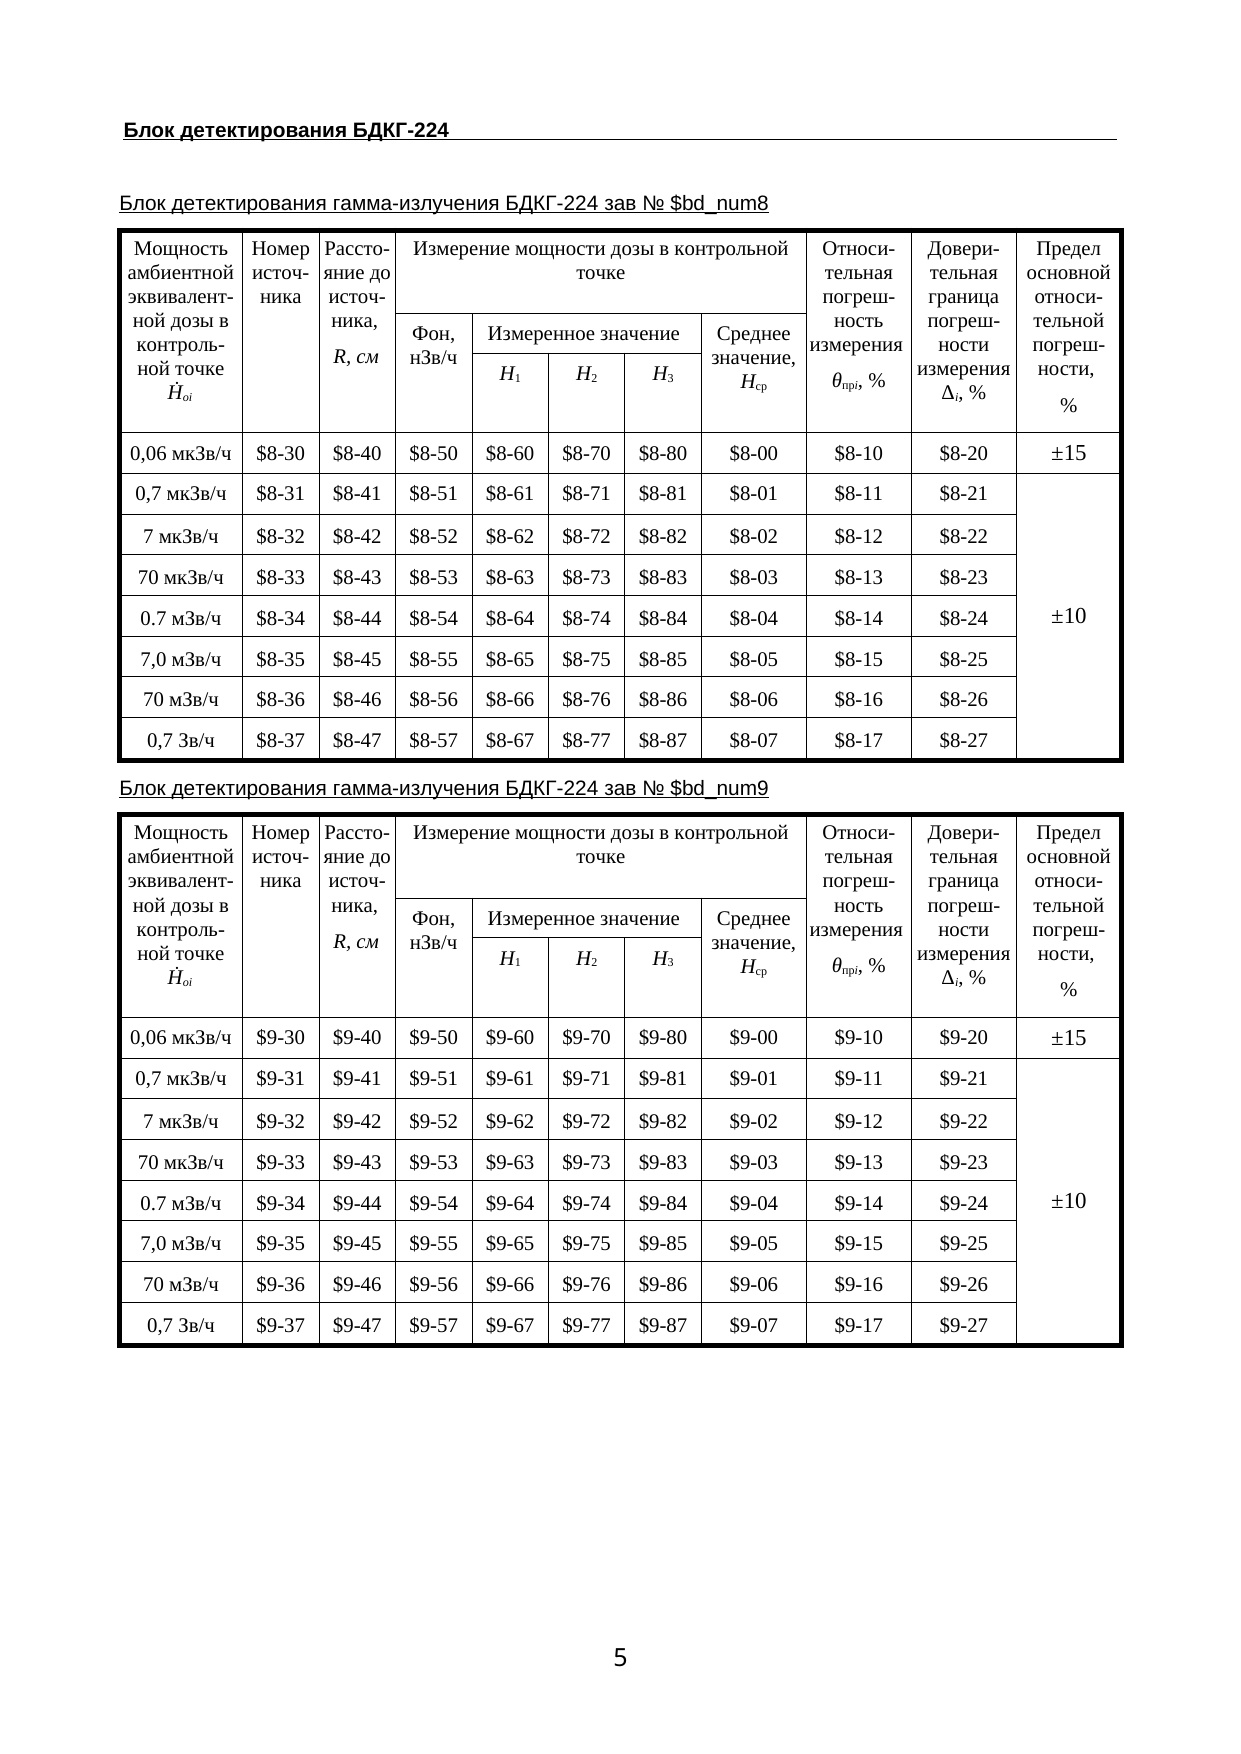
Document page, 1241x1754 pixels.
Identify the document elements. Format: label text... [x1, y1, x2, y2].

table_cell $8-60 [473, 433, 548, 473]
table_cell $9-40 [320, 1018, 395, 1057]
table_cell $9-57 [396, 1303, 472, 1343]
table_cell $9-32 [243, 1099, 319, 1139]
table_cell $9-17 [807, 1303, 911, 1343]
table_cell $8-05 [702, 637, 806, 676]
table_cell 7,0 мЗв/ч [122, 637, 242, 676]
table_cell $8-00 [702, 433, 806, 473]
table_cell $8-86 [625, 677, 701, 717]
table_cell $8-66 [473, 677, 548, 717]
table_cell $9-86 [625, 1262, 701, 1302]
table_cell $9-33 [243, 1140, 319, 1180]
table_cell H3 [625, 354, 701, 432]
table_cell $9-52 [396, 1099, 472, 1139]
table_cell 0,7 Зв/ч [122, 1303, 242, 1343]
table_cell $8-83 [625, 555, 701, 595]
table_cell $9-30 [243, 1018, 319, 1057]
table_cell 0.7 мЗв/ч [122, 1181, 242, 1220]
table_cell $9-51 [396, 1059, 472, 1098]
table_cell Мощность амбиентной эквивалент-ной дозы в контроль-ной точке Ḣoi [122, 233, 242, 432]
table_cell $8-14 [807, 596, 911, 636]
table_cell $9-37 [243, 1303, 319, 1343]
table_cell $9-45 [320, 1221, 395, 1261]
table_cell $9-47 [320, 1303, 395, 1343]
table_cell $8-11 [807, 474, 911, 513]
table_cell Среднее значение, Hср [702, 314, 806, 432]
table_cell $8-73 [549, 555, 624, 595]
table_cell $8-15 [807, 637, 911, 676]
table_cell $8-42 [320, 515, 395, 554]
table_cell $9-34 [243, 1181, 319, 1220]
table_cell $9-07 [702, 1303, 806, 1343]
table_cell $8-31 [243, 474, 319, 513]
table_cell $9-12 [807, 1099, 911, 1139]
table_cell Измеренное значение [473, 314, 701, 353]
table_cell $9-15 [807, 1221, 911, 1261]
table_cell $9-42 [320, 1099, 395, 1139]
table_cell $8-41 [320, 474, 395, 513]
table_cell $8-81 [625, 474, 701, 513]
table_header Блок детектирования гамма-излучения БДКГ-224 зав № $bd_num8 [119, 179, 1121, 227]
table_cell Номер источ-ника [243, 233, 319, 432]
table_cell $9-35 [243, 1221, 319, 1261]
table_cell $9-55 [396, 1221, 472, 1261]
table_cell $8-27 [912, 718, 1016, 758]
table_cell $9-67 [473, 1303, 548, 1343]
table_cell $9-01 [702, 1059, 806, 1098]
table_cell $9-87 [625, 1303, 701, 1343]
table_cell $8-24 [912, 596, 1016, 636]
table_cell $9-43 [320, 1140, 395, 1180]
table_cell $8-57 [396, 718, 472, 758]
table_cell $8-20 [912, 433, 1016, 473]
table_cell Рассто-яние до источ-ника, R, см [320, 817, 395, 1017]
table_cell 70 мЗв/ч [122, 677, 242, 717]
table_cell $9-04 [702, 1181, 806, 1220]
table_cell $9-03 [702, 1140, 806, 1180]
table_cell $8-01 [702, 474, 806, 513]
table_cell Рассто-яние до источ-ника, R, см [320, 233, 395, 432]
table_cell $8-47 [320, 718, 395, 758]
table_cell $9-56 [396, 1262, 472, 1302]
table_cell $8-70 [549, 433, 624, 473]
table_cell $8-55 [396, 637, 472, 676]
table_cell H1 [473, 354, 548, 432]
table_cell $8-51 [396, 474, 472, 513]
table_cell $8-17 [807, 718, 911, 758]
table_cell $9-81 [625, 1059, 701, 1098]
table_cell $8-16 [807, 677, 911, 717]
table_cell $8-35 [243, 637, 319, 676]
table_cell H2 [549, 938, 624, 1017]
table_cell $9-16 [807, 1262, 911, 1302]
table_cell Измеренное значение [473, 899, 701, 937]
table_cell $9-27 [912, 1303, 1016, 1343]
table_cell Предел основной относи-тельной погреш-ности, % [1017, 817, 1119, 1017]
table_cell $8-45 [320, 637, 395, 676]
table_cell $9-54 [396, 1181, 472, 1220]
table_cell $9-46 [320, 1262, 395, 1302]
table_cell $8-84 [625, 596, 701, 636]
table_cell $9-53 [396, 1140, 472, 1180]
table_cell Относи-тельная погреш-ность измерения θпрi, % [807, 233, 911, 432]
table_cell 0,06 мкЗв/ч [122, 433, 242, 473]
table_cell $9-36 [243, 1262, 319, 1302]
table_cell $8-03 [702, 555, 806, 595]
table_cell $9-21 [912, 1059, 1016, 1098]
table_cell $9-10 [807, 1018, 911, 1057]
table_cell $8-43 [320, 555, 395, 595]
table_cell $8-61 [473, 474, 548, 513]
table_cell $8-67 [473, 718, 548, 758]
table_cell H2 [549, 354, 624, 432]
table_cell $9-11 [807, 1059, 911, 1098]
table_cell 0,06 мкЗв/ч [122, 1018, 242, 1057]
table_cell $9-26 [912, 1262, 1016, 1302]
table_cell $9-31 [243, 1059, 319, 1098]
table_cell 7,0 мЗв/ч [122, 1221, 242, 1261]
table_cell $8-25 [912, 637, 1016, 676]
table_cell 0.7 мЗв/ч [122, 596, 242, 636]
table_cell Мощность амбиентной эквивалент-ной дозы в контроль-ной точке Ḣoi [122, 817, 242, 1017]
table_cell $9-02 [702, 1099, 806, 1139]
table_cell Предел основной относи-тельной погреш-ности, % [1017, 233, 1119, 432]
table_cell $8-71 [549, 474, 624, 513]
table_cell $8-80 [625, 433, 701, 473]
table_cell $8-76 [549, 677, 624, 717]
table_cell ±15 [1017, 433, 1119, 473]
table_cell 7 мкЗв/ч [122, 1099, 242, 1139]
table_cell H3 [625, 938, 701, 1017]
table_cell $9-70 [549, 1018, 624, 1057]
table_cell $9-20 [912, 1018, 1016, 1057]
table_cell $8-30 [243, 433, 319, 473]
table_cell $9-62 [473, 1099, 548, 1139]
table_cell $9-60 [473, 1018, 548, 1057]
table_cell $9-77 [549, 1303, 624, 1343]
table_cell $9-63 [473, 1140, 548, 1180]
table_cell $8-64 [473, 596, 548, 636]
table_cell $8-07 [702, 718, 806, 758]
table_cell Довери-тельная граница погреш-ности измерения Δi, % [912, 817, 1016, 1017]
table_cell 70 мкЗв/ч [122, 555, 242, 595]
table_cell Номер источ-ника [243, 817, 319, 1017]
table_cell $9-83 [625, 1140, 701, 1180]
table_cell $9-64 [473, 1181, 548, 1220]
table_cell $8-87 [625, 718, 701, 758]
table_cell Измерение мощности дозы в контрольной точке [396, 233, 806, 313]
table_cell $9-50 [396, 1018, 472, 1057]
table_cell Довери-тельная граница погреш-ности измерения Δi, % [912, 233, 1016, 432]
table_cell $8-32 [243, 515, 319, 554]
table_cell $8-53 [396, 555, 472, 595]
table_cell $8-52 [396, 515, 472, 554]
table_cell $8-04 [702, 596, 806, 636]
table_cell $8-40 [320, 433, 395, 473]
table_cell ±10 [1017, 474, 1119, 758]
table_cell $8-85 [625, 637, 701, 676]
table_cell $9-00 [702, 1018, 806, 1057]
table_cell $8-82 [625, 515, 701, 554]
table_cell $9-65 [473, 1221, 548, 1261]
table_cell $8-50 [396, 433, 472, 473]
table_cell $9-80 [625, 1018, 701, 1057]
table_cell $9-85 [625, 1221, 701, 1261]
table_cell $8-21 [912, 474, 1016, 513]
table_cell $8-12 [807, 515, 911, 554]
table_cell $9-41 [320, 1059, 395, 1098]
table_cell $8-36 [243, 677, 319, 717]
table_cell Фон, нЗв/ч [396, 314, 472, 432]
table_cell $8-22 [912, 515, 1016, 554]
table_cell $9-72 [549, 1099, 624, 1139]
table_cell ±15 [1017, 1018, 1119, 1057]
table_header Блок детектирования гамма-излучения БДКГ-224 зав № $bd_num9 [119, 763, 1121, 812]
table_cell $8-33 [243, 555, 319, 595]
table_cell $8-37 [243, 718, 319, 758]
table_cell Фон, нЗв/ч [396, 899, 472, 1017]
table_cell $8-02 [702, 515, 806, 554]
table_cell $9-74 [549, 1181, 624, 1220]
table_cell H1 [473, 938, 548, 1017]
table_cell $8-34 [243, 596, 319, 636]
table_cell $8-77 [549, 718, 624, 758]
table_cell $8-13 [807, 555, 911, 595]
table_cell 0,7 мкЗв/ч [122, 1059, 242, 1098]
table_cell $8-65 [473, 637, 548, 676]
table_cell Среднее значение, Hср [702, 899, 806, 1017]
table_cell $8-10 [807, 433, 911, 473]
table_cell $9-25 [912, 1221, 1016, 1261]
table_cell 7 мкЗв/ч [122, 515, 242, 554]
table_cell $8-23 [912, 555, 1016, 595]
table_cell 0,7 мкЗв/ч [122, 474, 242, 513]
table_cell $9-66 [473, 1262, 548, 1302]
table_cell $9-82 [625, 1099, 701, 1139]
table_cell $8-44 [320, 596, 395, 636]
table_cell $8-56 [396, 677, 472, 717]
table_cell $9-75 [549, 1221, 624, 1261]
table_cell $9-24 [912, 1181, 1016, 1220]
table_cell $8-54 [396, 596, 472, 636]
table_cell $8-62 [473, 515, 548, 554]
table_cell $9-61 [473, 1059, 548, 1098]
table_cell $8-63 [473, 555, 548, 595]
table_cell $9-71 [549, 1059, 624, 1098]
table_cell $9-13 [807, 1140, 911, 1180]
table_cell $9-73 [549, 1140, 624, 1180]
table_cell $9-22 [912, 1099, 1016, 1139]
table_cell $8-46 [320, 677, 395, 717]
table_cell $9-05 [702, 1221, 806, 1261]
table_cell $8-74 [549, 596, 624, 636]
table_cell $9-23 [912, 1140, 1016, 1180]
table_cell 70 мЗв/ч [122, 1262, 242, 1302]
table_cell $8-06 [702, 677, 806, 717]
table_cell $8-26 [912, 677, 1016, 717]
table_cell Относи-тельная погреш-ность измерения θпрi, % [807, 817, 911, 1017]
table_cell $8-75 [549, 637, 624, 676]
table_cell ±10 [1017, 1059, 1119, 1343]
table_cell $9-84 [625, 1181, 701, 1220]
table_cell $8-72 [549, 515, 624, 554]
table_cell $9-76 [549, 1262, 624, 1302]
table_cell 70 мкЗв/ч [122, 1140, 242, 1180]
table_cell $9-44 [320, 1181, 395, 1220]
table_cell 0,7 Зв/ч [122, 718, 242, 758]
table_cell $9-14 [807, 1181, 911, 1220]
table_cell $9-06 [702, 1262, 806, 1302]
table_cell Измерение мощности дозы в контрольной точке [396, 817, 806, 898]
